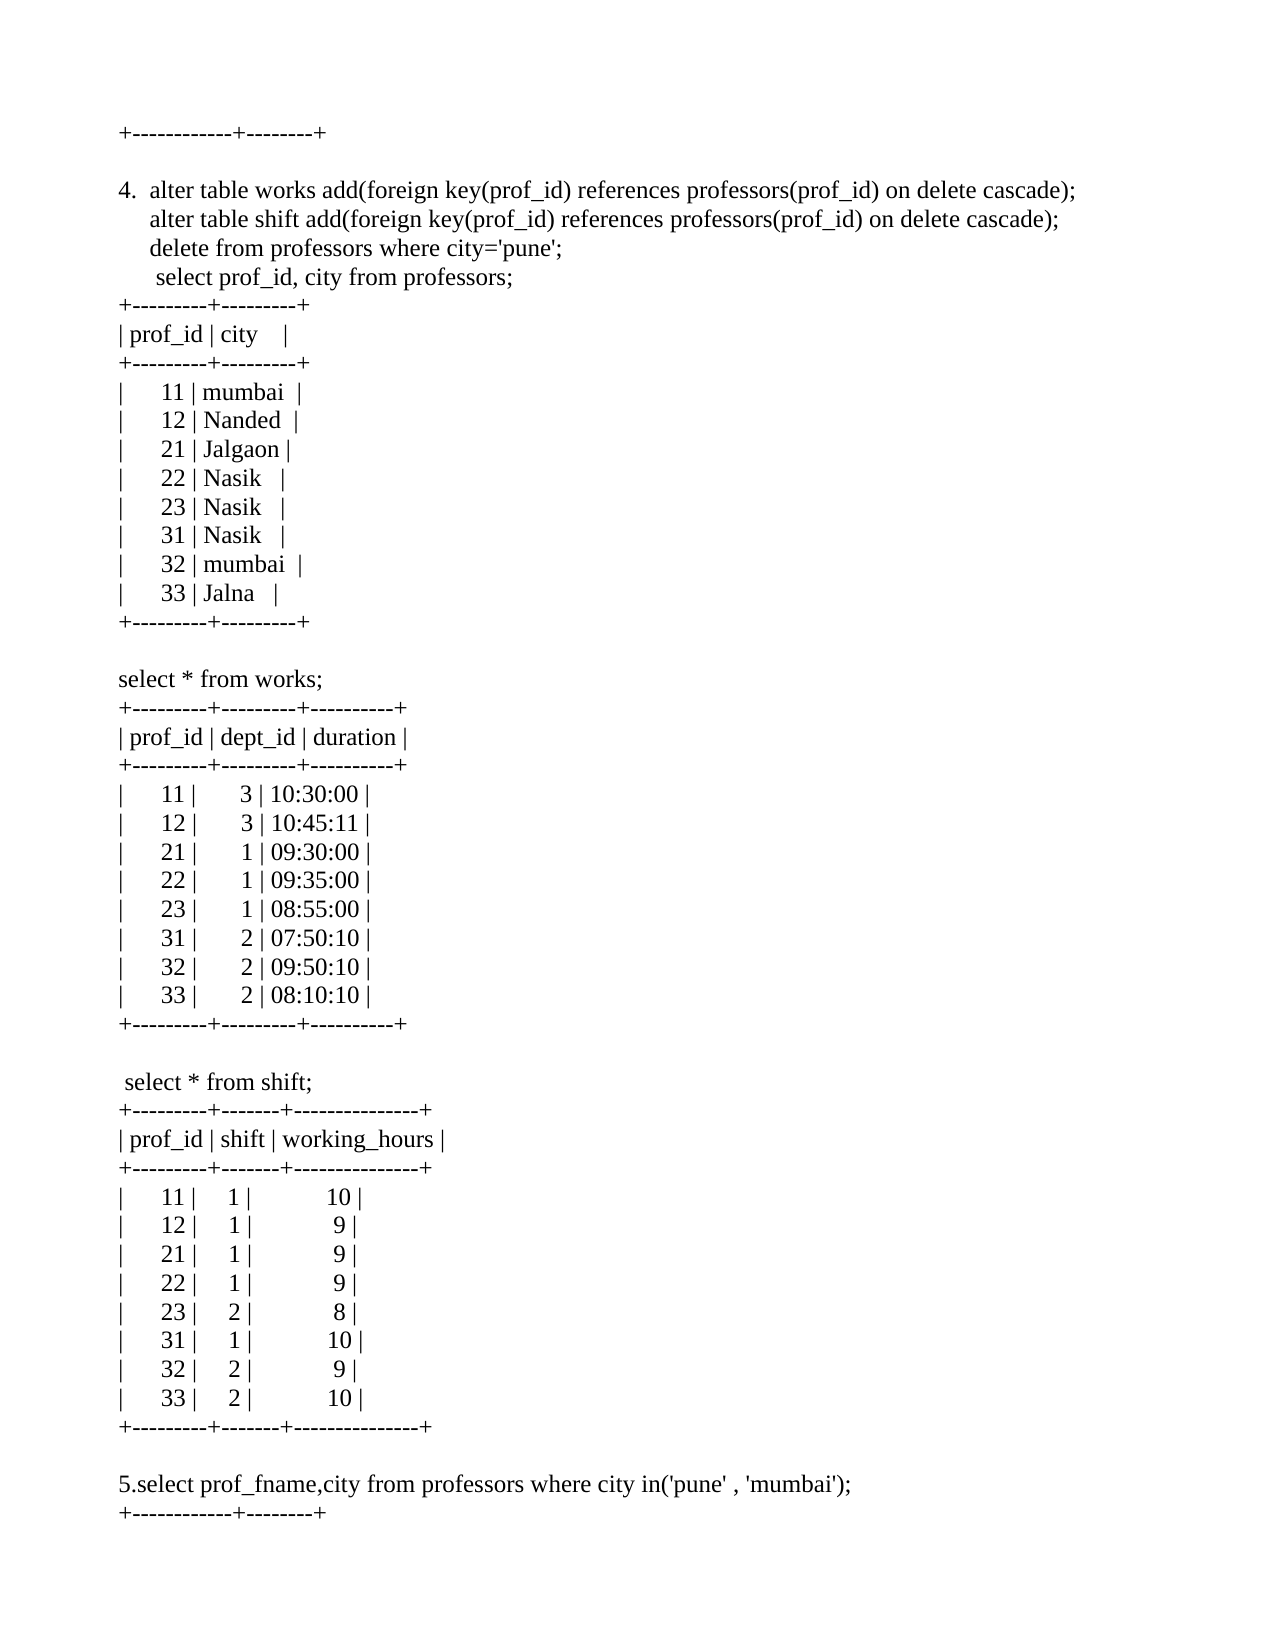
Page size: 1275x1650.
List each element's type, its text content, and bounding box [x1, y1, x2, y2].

text | 33 | 2 | 08:10:10 | [118, 981, 1157, 1009]
text delete from professors where city='pune'; [118, 233, 1157, 262]
text | 33 | Jalna | [118, 578, 1157, 607]
text | 11 | mumbai | [118, 377, 1157, 406]
text select * from works; [118, 664, 1157, 693]
text | prof_id | dept_id | duration | [118, 722, 1157, 751]
text +---------+---------+----------+ [118, 1009, 1157, 1038]
text +---------+---------+ [118, 607, 1157, 636]
text 5.select prof_fname,city from professors where city in('pune' , 'mumbai'); [118, 1469, 1157, 1498]
text | 11 | 3 | 10:30:00 | [118, 779, 1157, 808]
text +---------+-------+---------------+ [118, 1096, 1157, 1124]
text +---------+---------+----------+ [118, 751, 1157, 779]
text | 32 | mumbai | [118, 549, 1157, 578]
text +---------+-------+---------------+ [118, 1412, 1157, 1441]
text select prof_id, city from professors; [118, 262, 1157, 291]
text +---------+---------+ [118, 291, 1157, 319]
text | 21 | 1 | 09:30:00 | [118, 837, 1157, 866]
text | 31 | 2 | 07:50:10 | [118, 923, 1157, 952]
text +---------+---------+ [118, 348, 1157, 377]
text select * from shift; [118, 1067, 1157, 1096]
text | 32 | 2 | 9 | [118, 1354, 1157, 1383]
text | 12 | 3 | 10:45:11 | [118, 808, 1157, 837]
text +---------+---------+----------+ [118, 693, 1157, 722]
text +------------+--------+ [118, 118, 1157, 147]
text | prof_id | shift | working_hours | [118, 1124, 1157, 1153]
text | 11 | 1 | 10 | [118, 1182, 1157, 1211]
text | 12 | Nanded | [118, 406, 1157, 434]
text | 31 | Nasik | [118, 521, 1157, 549]
text | 21 | Jalgaon | [118, 434, 1157, 463]
text | 21 | 1 | 9 | [118, 1239, 1157, 1268]
text | 22 | 1 | 09:35:00 | [118, 866, 1157, 894]
text | 31 | 1 | 10 | [118, 1326, 1157, 1354]
text +------------+--------+ [118, 1498, 1157, 1527]
text | prof_id | city | [118, 319, 1157, 348]
text | 32 | 2 | 09:50:10 | [118, 952, 1157, 981]
text | 22 | 1 | 9 | [118, 1268, 1157, 1297]
text | 23 | 1 | 08:55:00 | [118, 894, 1157, 923]
text 4. alter table works add(foreign key(prof_id) references professors(prof_id) on delete cascade); [118, 176, 1157, 204]
text | 22 | Nasik | [118, 463, 1157, 492]
text alter table shift add(foreign key(prof_id) references professors(prof_id) on delete cascade); [118, 204, 1157, 233]
text | 23 | 2 | 8 | [118, 1297, 1157, 1326]
text | 12 | 1 | 9 | [118, 1211, 1157, 1239]
text +---------+-------+---------------+ [118, 1153, 1157, 1182]
text | 33 | 2 | 10 | [118, 1383, 1157, 1412]
text | 23 | Nasik | [118, 492, 1157, 521]
